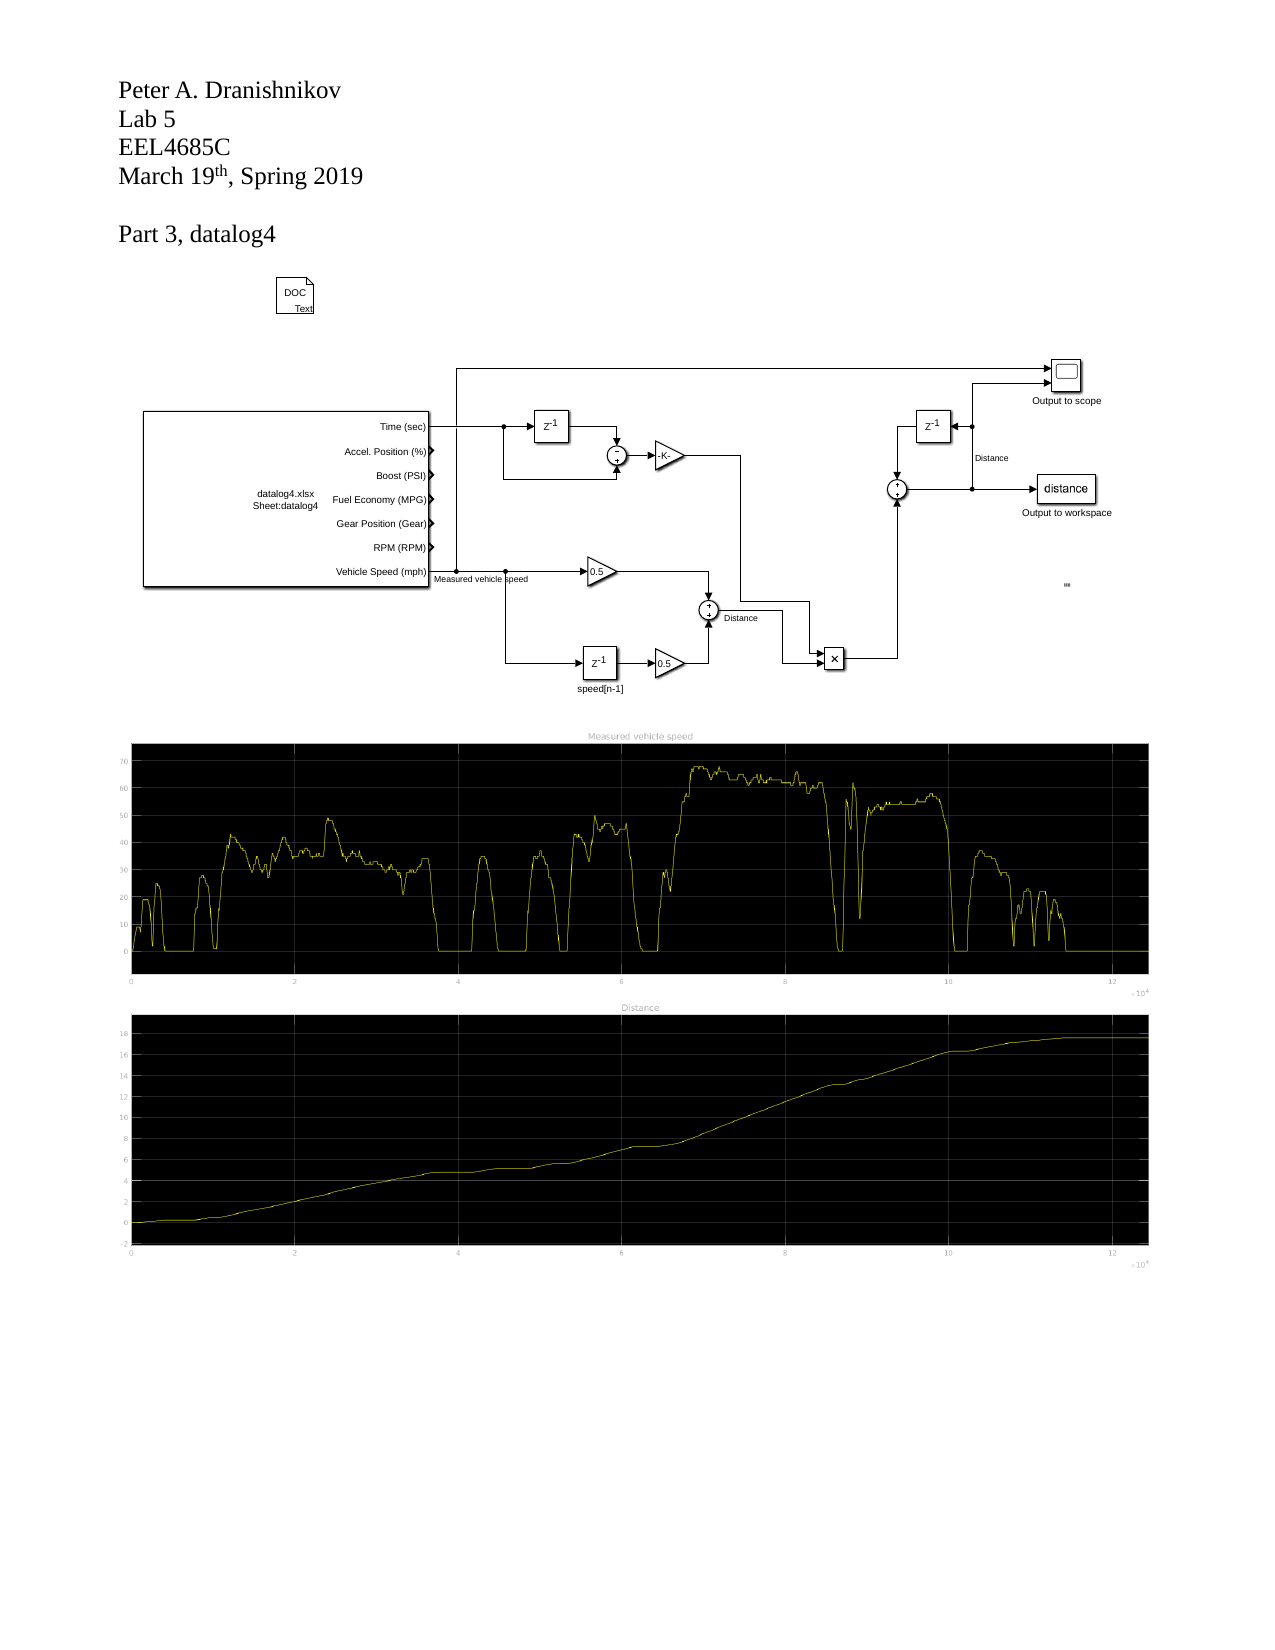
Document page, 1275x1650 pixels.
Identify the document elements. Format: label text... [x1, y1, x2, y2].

text Part 3, datalog4 [118, 219, 1157, 247]
